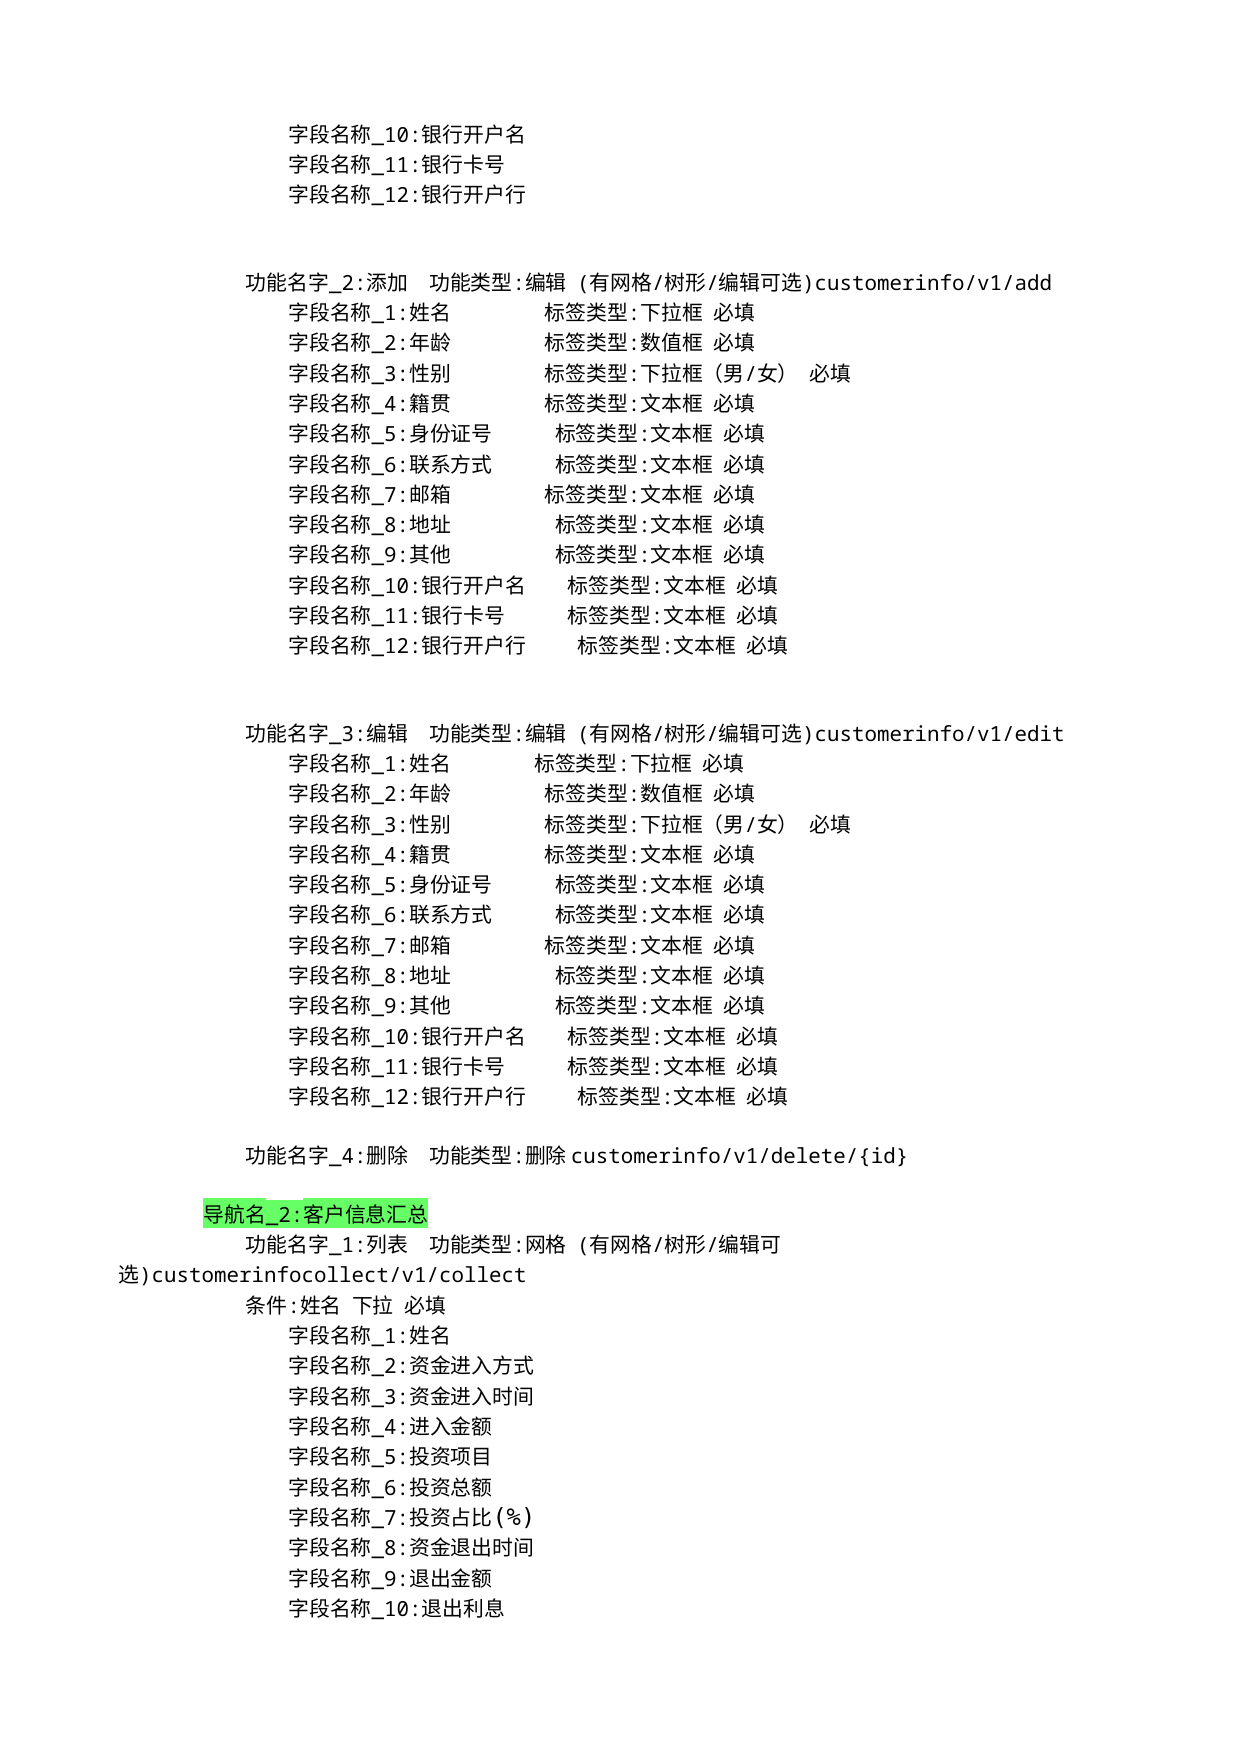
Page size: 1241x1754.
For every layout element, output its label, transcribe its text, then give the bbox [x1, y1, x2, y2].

text 字段名称_2:资金进入方式 [118, 1350, 1122, 1380]
text 字段名称_12:银行开户行 [118, 179, 1122, 209]
text 字段名称_7:邮箱 标签类型:文本框 必填 [118, 478, 1122, 508]
text 字段名称_8:地址 标签类型:文本框 必填 [118, 508, 1122, 539]
text 字段名称_3:资金进入时间 [118, 1380, 1122, 1410]
text 字段名称_4:进入金额 [118, 1410, 1122, 1441]
text 字段名称_10:银行开户名 标签类型:文本框 必填 [118, 1020, 1122, 1050]
text 字段名称_10:银行开户名 [118, 118, 1122, 148]
text 字段名称_3:性别 标签类型:下拉框（男/女） 必填 [118, 357, 1122, 387]
text 条件:姓名 下拉 必填 [118, 1289, 1122, 1319]
text 字段名称_4:籍贯 标签类型:文本框 必填 [118, 387, 1122, 417]
text 字段名称_11:银行卡号 [118, 148, 1122, 179]
text 字段名称_11:银行卡号 标签类型:文本框 必填 [118, 1050, 1122, 1081]
text 字段名称_10:退出利息 [118, 1592, 1122, 1622]
text 功能名字_3:编辑 功能类型:编辑 (有网格/树形/编辑可选)customerinfo/v1/edit [118, 717, 1122, 747]
text 字段名称_9:退出金额 [118, 1562, 1122, 1592]
text 字段名称_1:姓名 标签类型:下拉框 必填 [118, 747, 1122, 777]
text 字段名称_1:姓名 标签类型:下拉框 必填 [118, 296, 1122, 327]
text 字段名称_6:联系方式 标签类型:文本框 必填 [118, 899, 1122, 929]
text 字段名称_5:身份证号 标签类型:文本框 必填 [118, 417, 1122, 448]
text 字段名称_12:银行开户行 标签类型:文本框 必填 [118, 630, 1122, 660]
text 字段名称_5:身份证号 标签类型:文本框 必填 [118, 868, 1122, 899]
text 字段名称_9:其他 标签类型:文本框 必填 [118, 990, 1122, 1020]
text 字段名称_8:地址 标签类型:文本框 必填 [118, 959, 1122, 990]
text 字段名称_7:邮箱 标签类型:文本框 必填 [118, 929, 1122, 959]
text 字段名称_7:投资占比(%) [118, 1501, 1122, 1532]
text 字段名称_6:投资总额 [118, 1471, 1122, 1501]
text 功能名字_4:删除 功能类型:删除customerinfo/v1/delete/{id} [118, 1139, 1122, 1170]
text 功能名字_2:添加 功能类型:编辑 (有网格/树形/编辑可选)customerinfo/v1/add [118, 266, 1122, 296]
text 字段名称_11:银行卡号 标签类型:文本框 必填 [118, 599, 1122, 630]
text 字段名称_3:性别 标签类型:下拉框（男/女） 必填 [118, 808, 1122, 838]
text 字段名称_10:银行开户名 标签类型:文本框 必填 [118, 569, 1122, 599]
text 字段名称_9:其他 标签类型:文本框 必填 [118, 539, 1122, 569]
text 字段名称_8:资金退出时间 [118, 1532, 1122, 1562]
text 字段名称_2:年龄 标签类型:数值框 必填 [118, 327, 1122, 357]
text 字段名称_6:联系方式 标签类型:文本框 必填 [118, 448, 1122, 478]
text 字段名称_4:籍贯 标签类型:文本框 必填 [118, 838, 1122, 868]
text 功能名字_1:列表 功能类型:网格 (有网格/树形/编辑可选)customerinfocollect/v1/collect [118, 1228, 1122, 1289]
text 字段名称_5:投资项目 [118, 1441, 1122, 1471]
text 字段名称_2:年龄 标签类型:数值框 必填 [118, 777, 1122, 808]
text 字段名称_1:姓名 [118, 1319, 1122, 1350]
text 导航名_2:客户信息汇总 [118, 1198, 1122, 1228]
text 字段名称_12:银行开户行 标签类型:文本框 必填 [118, 1081, 1122, 1111]
